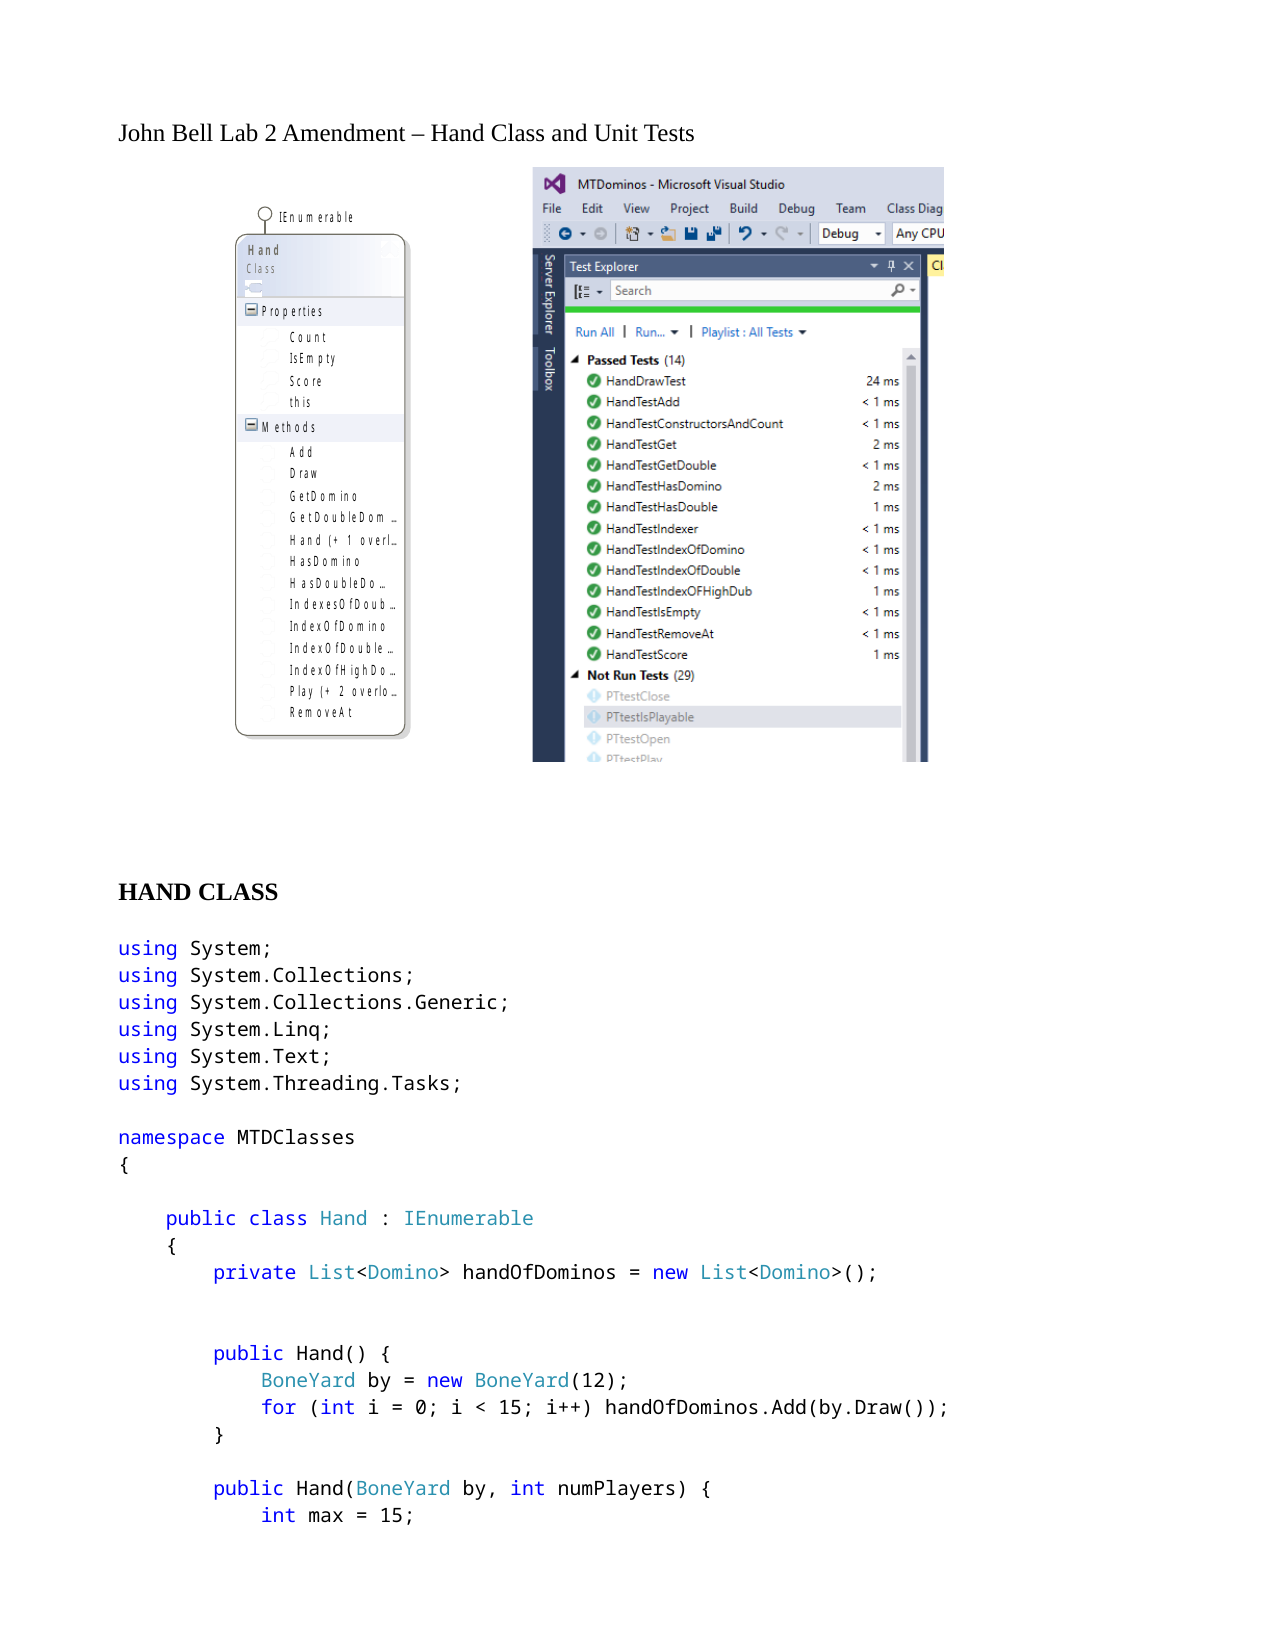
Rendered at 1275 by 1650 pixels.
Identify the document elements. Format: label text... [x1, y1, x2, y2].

text private List<Domino> handOfDominos = new List<Domino>(); [118, 1258, 1157, 1285]
text int max = 15; [118, 1501, 1157, 1528]
text using System.Collections.Generic; [118, 988, 1157, 1016]
picture [532, 167, 944, 762]
text for (int i = 0; i < 15; i++) handOfDominos.Add(by.Draw()); [118, 1393, 1157, 1420]
text using System.Collections; [118, 962, 1157, 988]
text using System.Linq; [118, 1016, 1157, 1042]
text using System.Text; [118, 1042, 1157, 1069]
text BoneYard by = new BoneYard(12); [118, 1366, 1157, 1393]
text { [118, 1231, 1157, 1258]
text { [118, 1150, 1157, 1177]
text namespace MTDClasses [118, 1123, 1157, 1150]
text public class Hand : IEnumerable [118, 1204, 1157, 1231]
text public Hand(BoneYard by, int numPlayers) { [118, 1474, 1157, 1501]
text using System.Threading.Tasks; [118, 1069, 1157, 1096]
text HAND CLASS using System; [118, 877, 1157, 962]
text public Hand() { [118, 1339, 1157, 1366]
text } [118, 1420, 1157, 1447]
text John Bell Lab 2 Amendment – Hand Class and Unit Tests [118, 118, 1157, 147]
